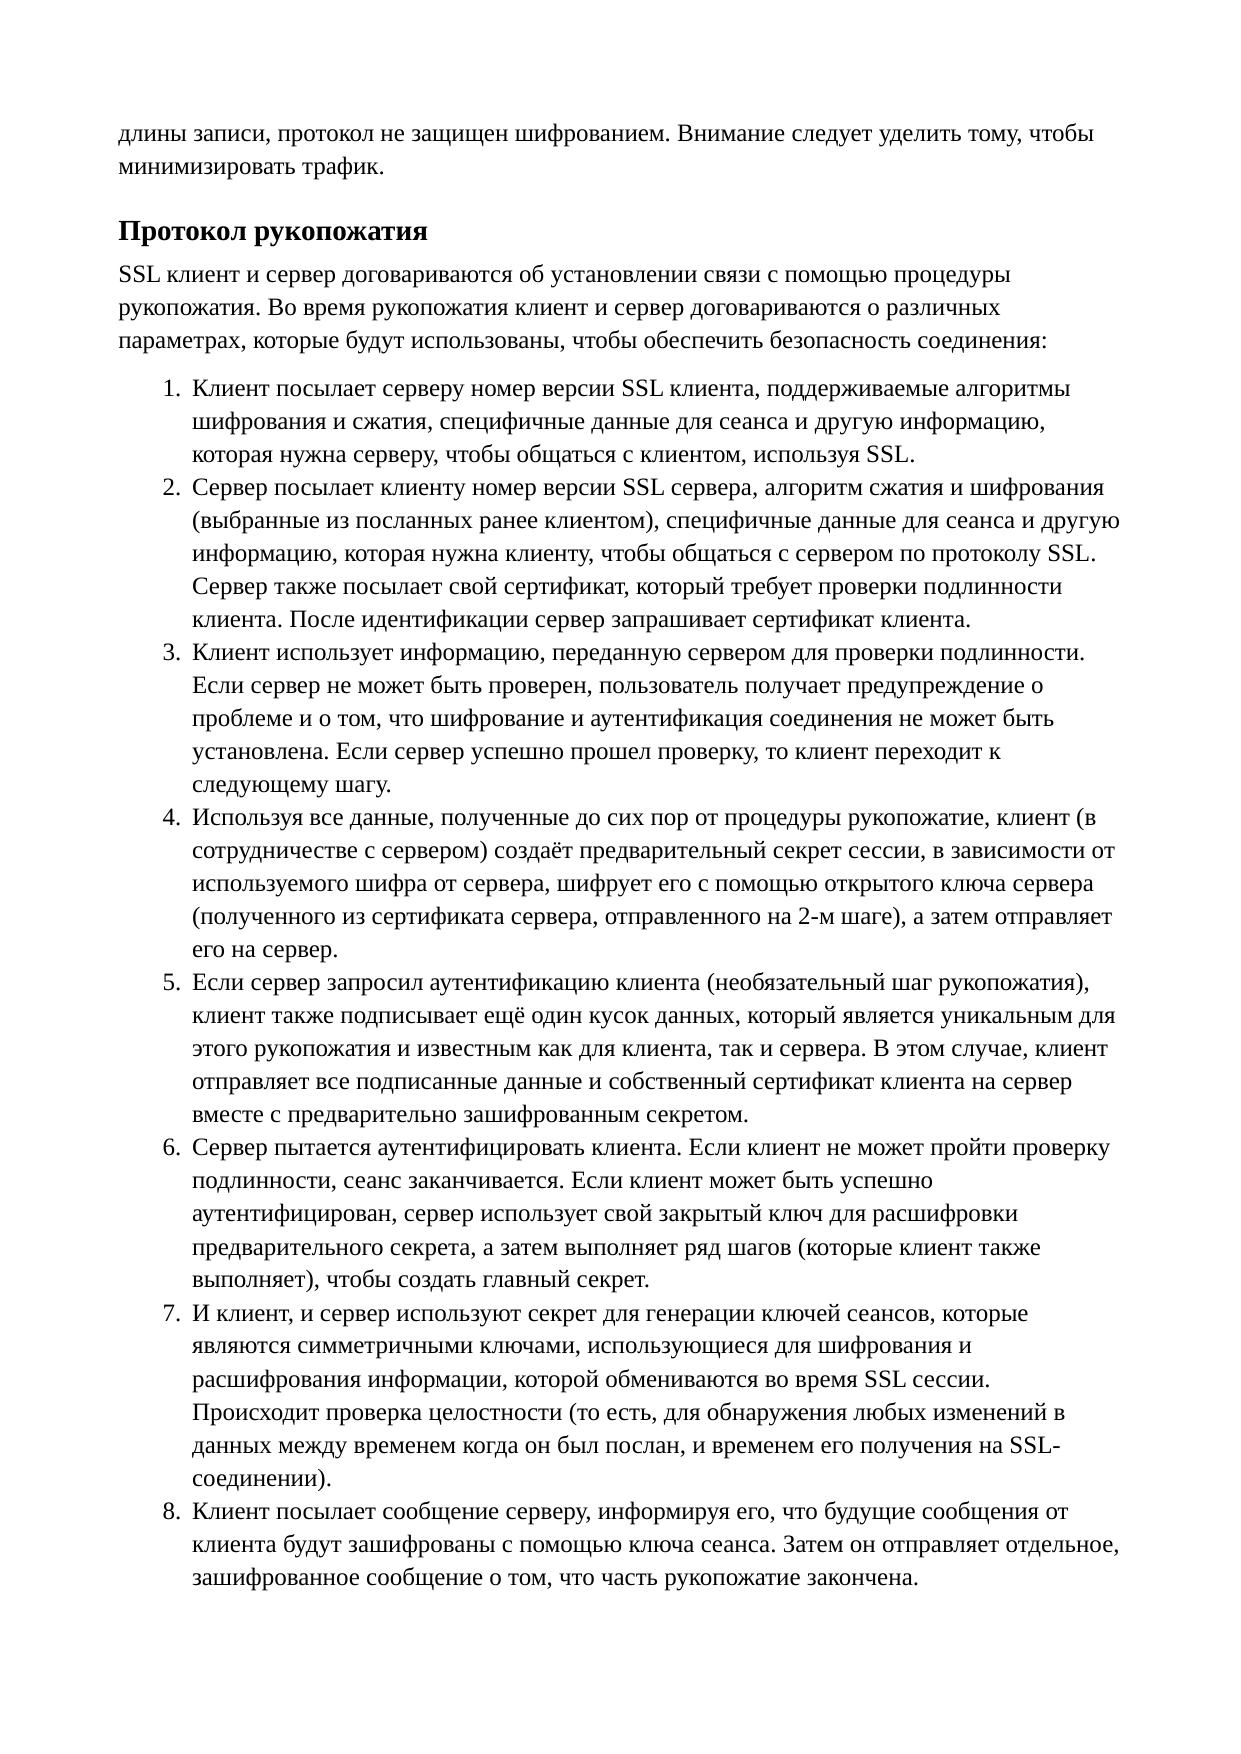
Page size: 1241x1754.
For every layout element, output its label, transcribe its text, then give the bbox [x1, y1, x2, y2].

subtitle Протокол рукопожатия [118, 213, 1122, 247]
list Сервер пытается аутентифицировать клиента. Если клиент не может пройти проверку подлинности, сеанс заканчивается. Если клиент может быть успешно аутентифицирован, сервер использует свой закрытый ключ для расшифровки предварительного секрета, а затем выполняет ряд шагов (которые клиент также выполняет), чтобы создать главный секрет. [162, 1132, 1122, 1293]
list Клиент посылает серверу номер версии SSL клиента, поддерживаемые алгоритмы шифрования и сжатия, специфичные данные для сеанса и другую информацию, которая нужна серверу, чтобы общаться с клиентом, используя SSL. [162, 373, 1122, 468]
list Клиент использует информацию, переданную сервером для проверки подлинности. Если сервер не может быть проверен, пользователь получает предупреждение о проблеме и о том, что шифрование и аутентификация соединения не может быть установлена. Если сервер успешно прошел проверку, то клиент переходит к следующему шагу. [162, 637, 1122, 798]
text длины записи, протокол не защищен шифрованием. Внимание следует уделить тому, чтобы минимизировать трафик. [118, 118, 1122, 180]
list Используя все данные, полученные до сих пор от процедуры рукопожатие, клиент (в сотрудничестве с сервером) создаёт предварительный секрет сессии, в зависимости от используемого шифра от сервера, шифрует его с помощью открытого ключа сервера (полученного из сертификата сервера, отправленного на 2-м шаге), а затем отправляет его на сервер. [162, 802, 1122, 963]
list Клиент посылает сообщение серверу, информируя его, что будущие сообщения от клиента будут зашифрованы с помощью ключа сеанса. Затем он отправляет отдельное, зашифрованное сообщение о том, что часть рукопожатие закончена. [162, 1496, 1122, 1591]
list И клиент, и сервер используют секрет для генерации ключей сеансов, которые являются симметричными ключами, использующиеся для шифрования и расшифрования информации, которой обмениваются во время SSL сессии. Происходит проверка целостности (то есть, для обнаружения любых изменений в данных между временем когда он был послан, и временем его получения на SSL-соединении). [162, 1298, 1122, 1491]
list Если сервер запросил аутентификацию клиента (необязательный шаг рукопожатия), клиент также подписывает ещё один кусок данных, который является уникальным для этого рукопожатия и известным как для клиента, так и сервера. В этом случае, клиент отправляет все подписанные данные и собственный сертификат клиента на сервер вместе с предварительно зашифрованным секретом. [162, 967, 1122, 1128]
text SSL клиент и сервер договариваются об установлении связи с помощью процедуры рукопожатия. Во время рукопожатия клиент и сервер договариваются о различных параметрах, которые будут использованы, чтобы обеспечить безопасность соединения: [118, 259, 1122, 354]
list Сервер посылает клиенту номер версии SSL сервера, алгоритм сжатия и шифрования (выбранные из посланных ранее клиентом), специфичные данные для сеанса и другую информацию, которая нужна клиенту, чтобы общаться с сервером по протоколу SSL. Сервер также посылает свой сертификат, который требует проверки подлинности клиента. После идентификации сервер запрашивает сертификат клиента. [162, 472, 1122, 633]
